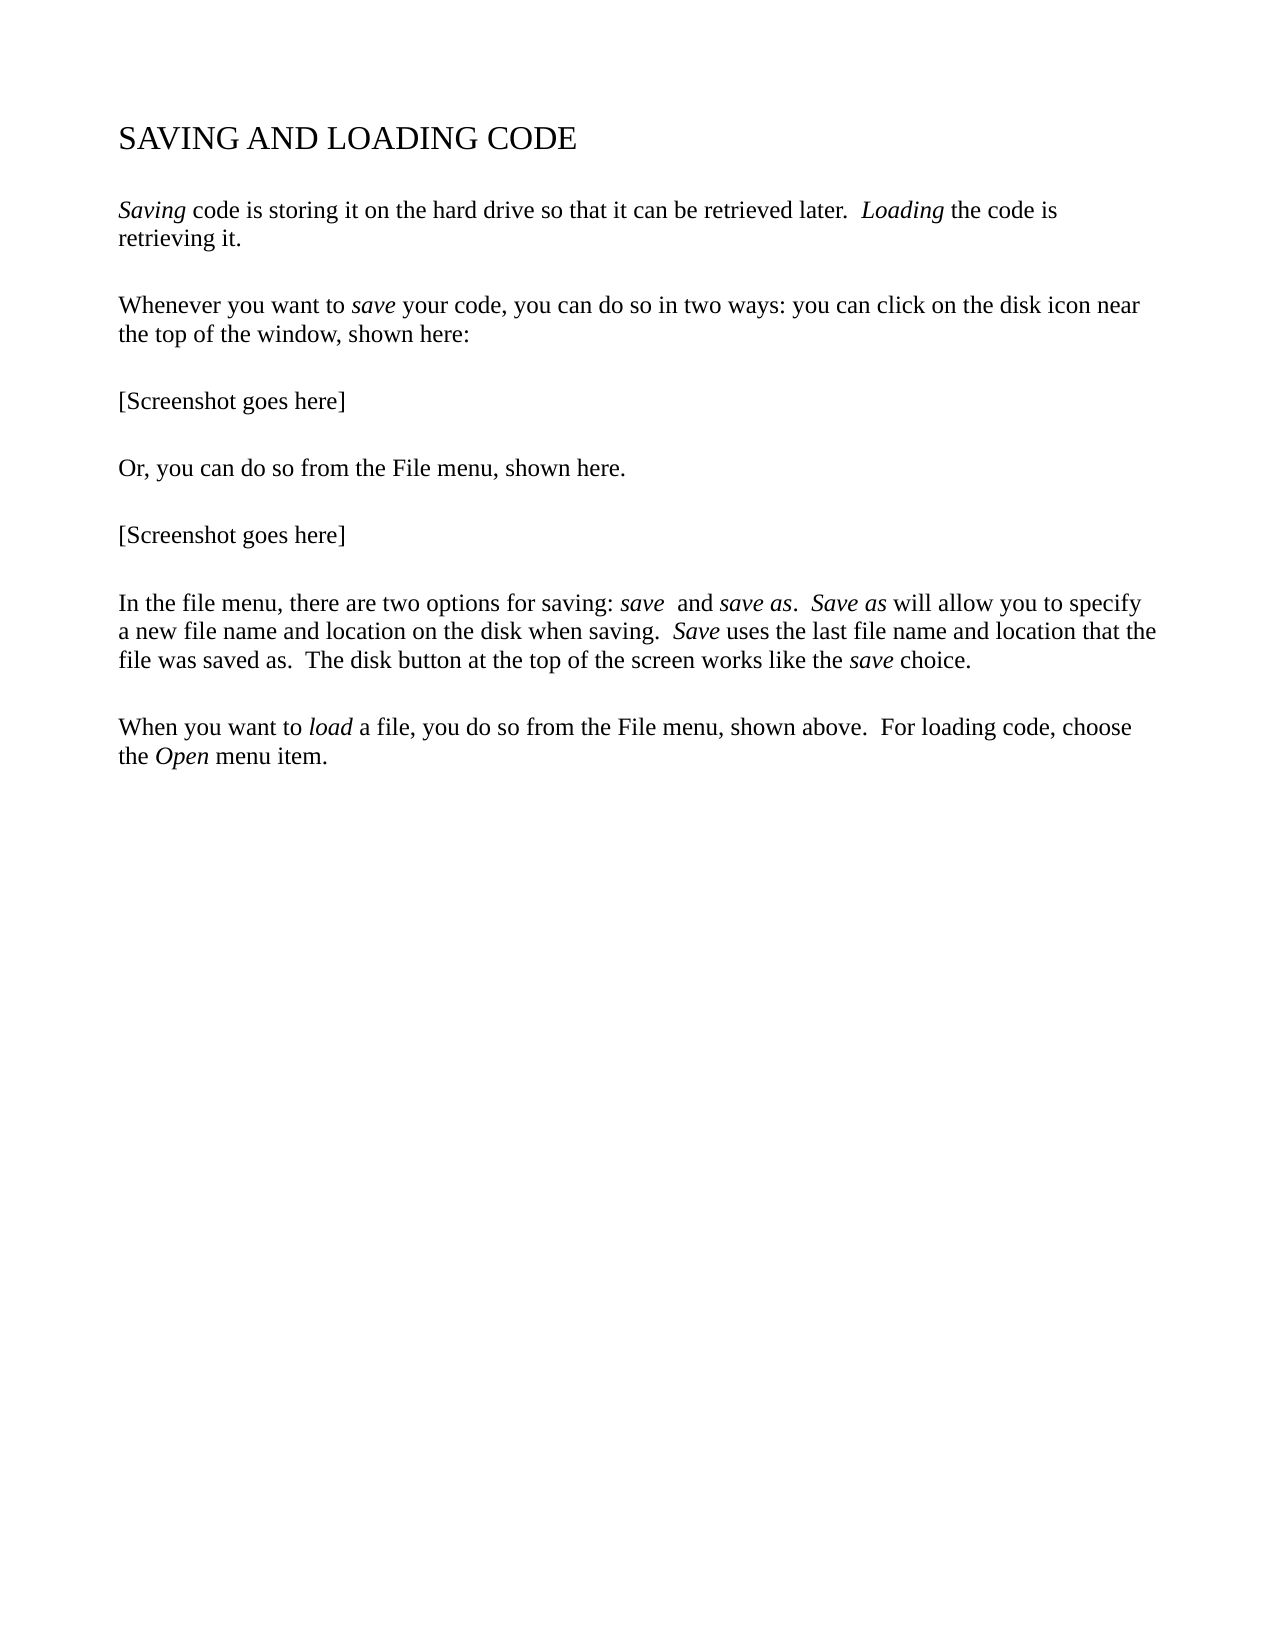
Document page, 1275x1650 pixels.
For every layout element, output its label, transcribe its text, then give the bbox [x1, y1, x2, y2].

text Saving code is storing it on the hard drive so that it can be retrieved later. Loading the code is retrieving it. [118, 195, 1157, 252]
text When you want to load a file, you do so from the File menu, shown above. For loading code, choose the Open menu item. [118, 712, 1157, 770]
text Whenever you want to save your code, you can do so in two ways: you can click on the disk icon near the top of the window, shown here: [118, 291, 1157, 348]
text [Screenshot goes here] [118, 521, 1157, 549]
text [Screenshot goes here] [118, 386, 1157, 415]
text Or, you can do so from the File menu, shown here. [118, 453, 1157, 482]
text SAVING AND LOADING CODE [118, 118, 1157, 156]
text In the file menu, there are two options for saving: save and save as. Save as will allow you to specify a new file name and location on the disk when saving. Save uses the last file name and location that the file was saved as. The disk button at the top of the screen works like the save choice. [118, 588, 1157, 674]
